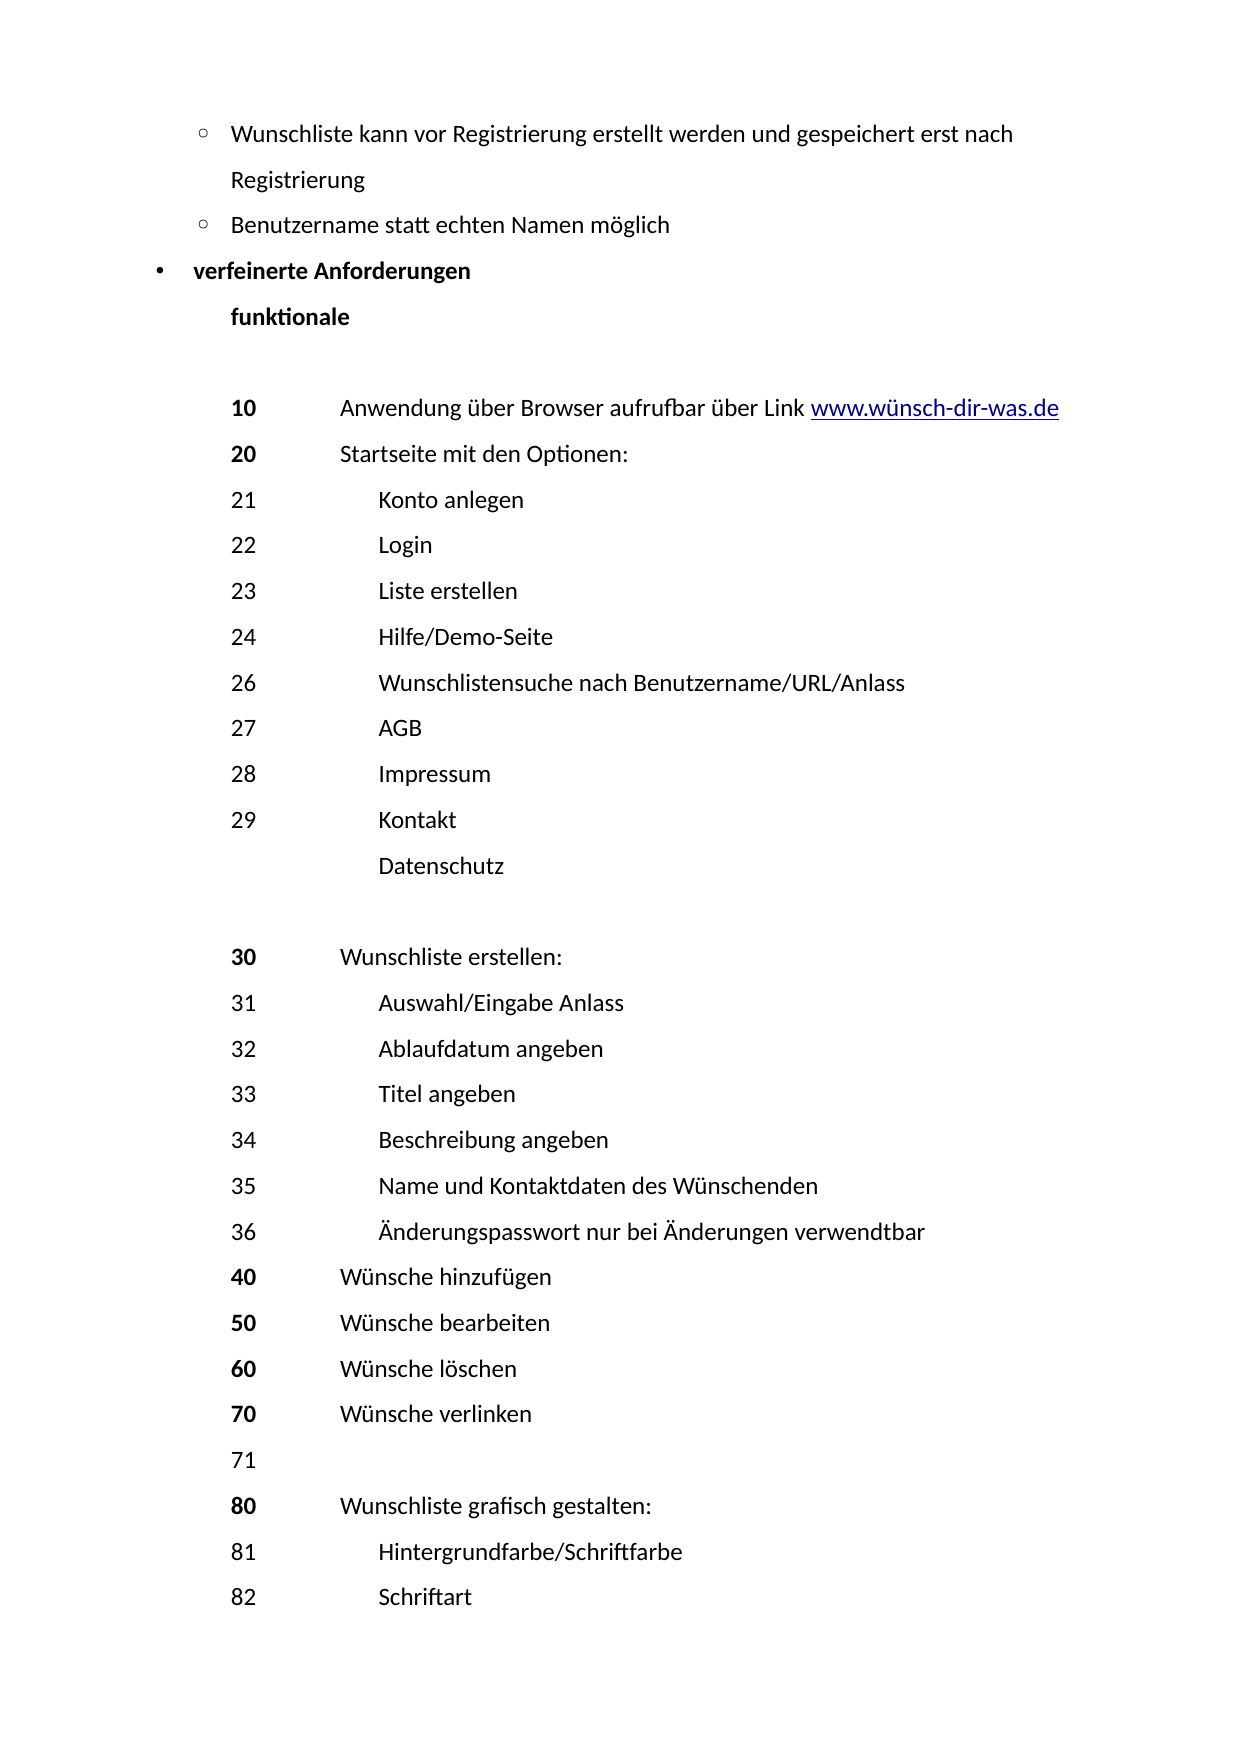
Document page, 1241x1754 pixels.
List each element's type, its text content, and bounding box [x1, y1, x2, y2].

list verfeinerte Anforderungen [156, 255, 1122, 286]
text 30 Wunschliste erstellen: [231, 941, 1122, 972]
text 21 Konto anlegen [231, 484, 1122, 514]
text 82 Schriftart [231, 1581, 1122, 1612]
text 24 Hilfe/Demo-Seite [231, 621, 1122, 652]
text 70 Wünsche verlinken [231, 1398, 1122, 1429]
text 29 Kontakt [231, 804, 1122, 834]
text funktionale [231, 301, 1122, 332]
list Benutzername statt echten Namen möglich [193, 209, 1122, 240]
text 23 Liste erstellen [231, 575, 1122, 606]
text 40 Wünsche hinzufügen [231, 1261, 1122, 1292]
list Wunschliste kann vor Registrierung erstellt werden und gespeichert erst nach Registrierung [193, 118, 1122, 194]
text 20 Startseite mit den Optionen: [231, 438, 1122, 469]
text 28 Impressum [231, 758, 1122, 789]
text 36 Änderungspasswort nur bei Änderungen verwendtbar [231, 1216, 1122, 1246]
text 60 Wünsche löschen [231, 1353, 1122, 1383]
text 26 Wunschlistensuche nach Benutzername/URL/Anlass [231, 667, 1122, 697]
text 22 Login [231, 530, 1122, 560]
text 10 Anwendung über Browser aufrufbar über Link www.wünsch-dir-was.de [231, 392, 1122, 423]
text 34 Beschreibung angeben [231, 1124, 1122, 1155]
text 81 Hintergrundfarbe/Schriftfarbe [231, 1536, 1122, 1566]
text 50 Wünsche bearbeiten [231, 1307, 1122, 1338]
text 27 AGB [231, 713, 1122, 743]
text 80 Wunschliste grafisch gestalten: [231, 1490, 1122, 1521]
text Datenschutz [231, 850, 1122, 880]
text 71 [231, 1444, 1122, 1475]
text 33 Titel angeben [231, 1078, 1122, 1109]
text 35 Name und Kontaktdaten des Wünschenden [231, 1170, 1122, 1200]
text 32 Ablaufdatum angeben [231, 1033, 1122, 1063]
text 31 Auswahl/Eingabe Anlass [231, 987, 1122, 1017]
